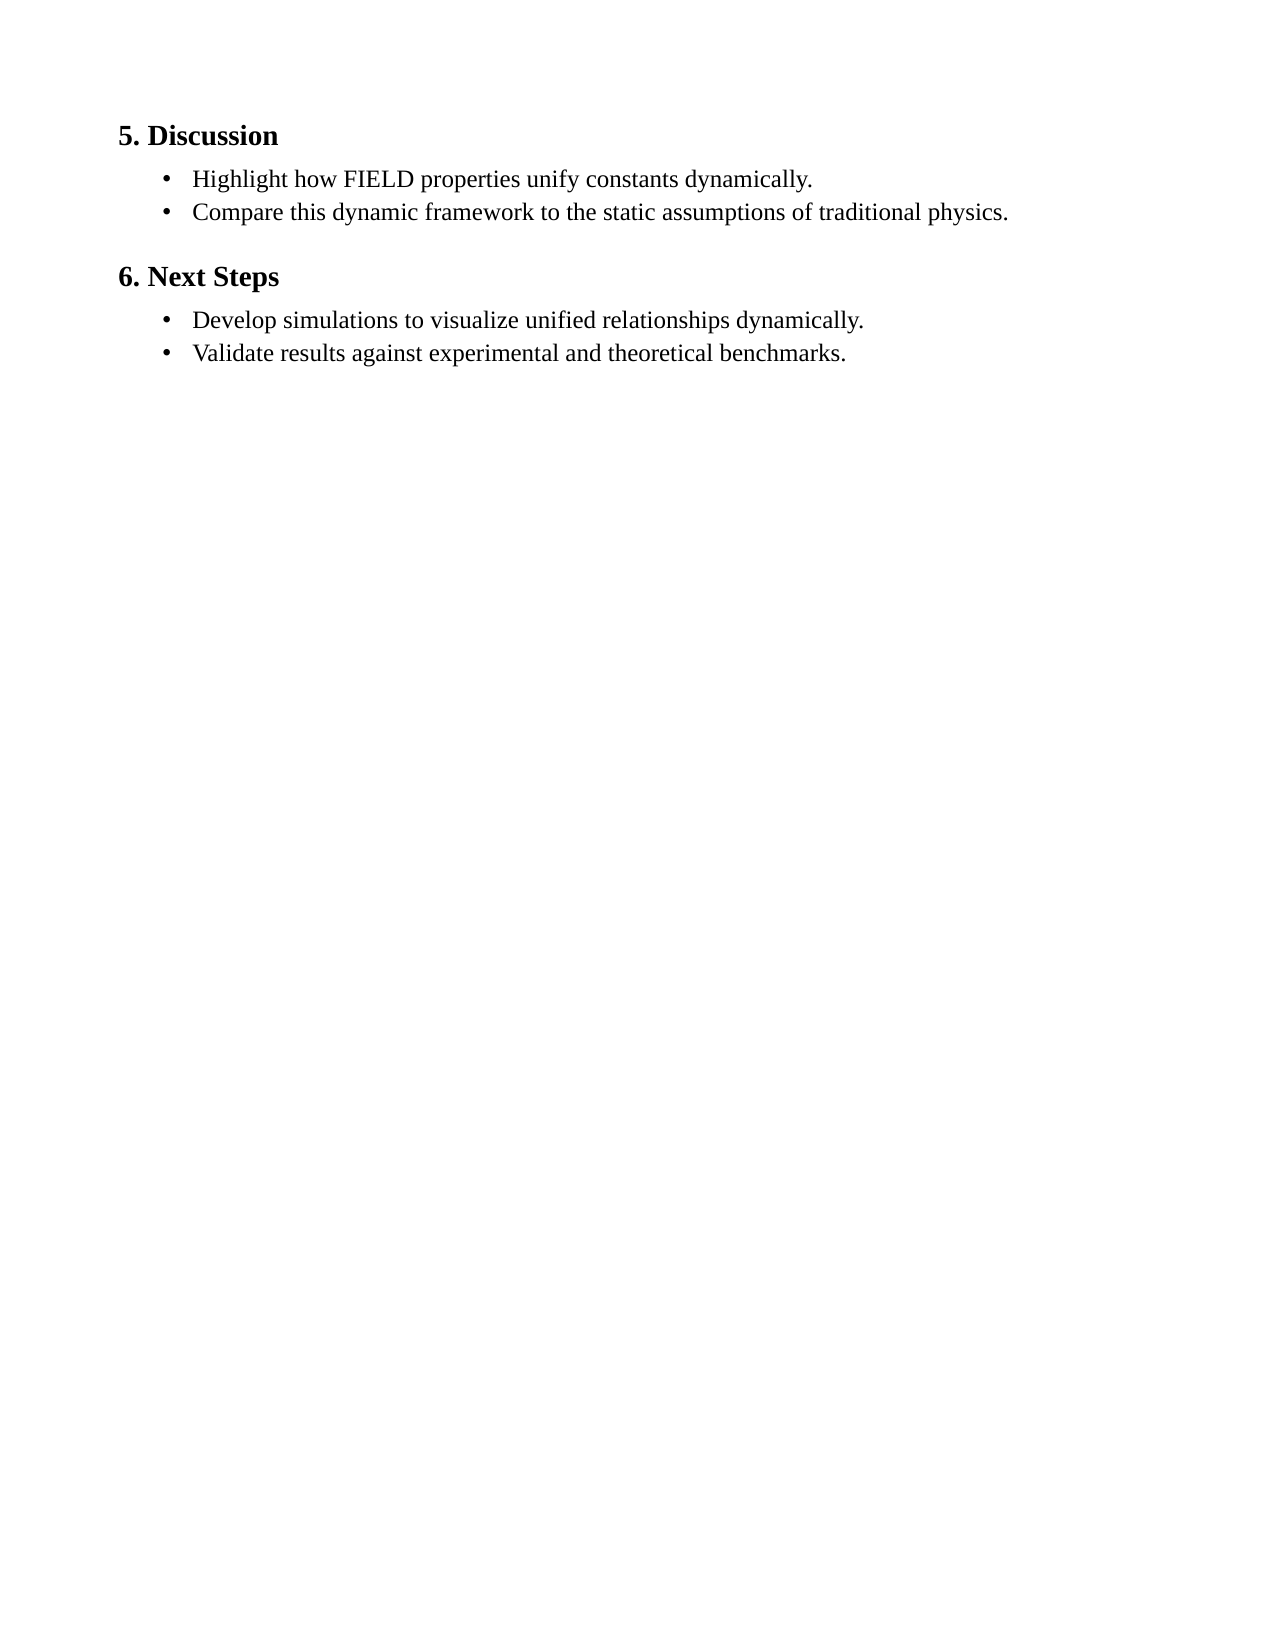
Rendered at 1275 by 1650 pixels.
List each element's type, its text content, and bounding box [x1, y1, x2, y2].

list Develop simulations to visualize unified relationships dynamically. [162, 305, 1157, 334]
list Compare this dynamic framework to the static assumptions of traditional physics. [162, 197, 1157, 226]
list Validate results against experimental and theoretical benchmarks. [162, 338, 1157, 367]
subtitle 6. Next Steps [118, 259, 1157, 293]
subtitle 5. Discussion [118, 118, 1157, 152]
list Highlight how FIELD properties unify constants dynamically. [162, 164, 1157, 193]
